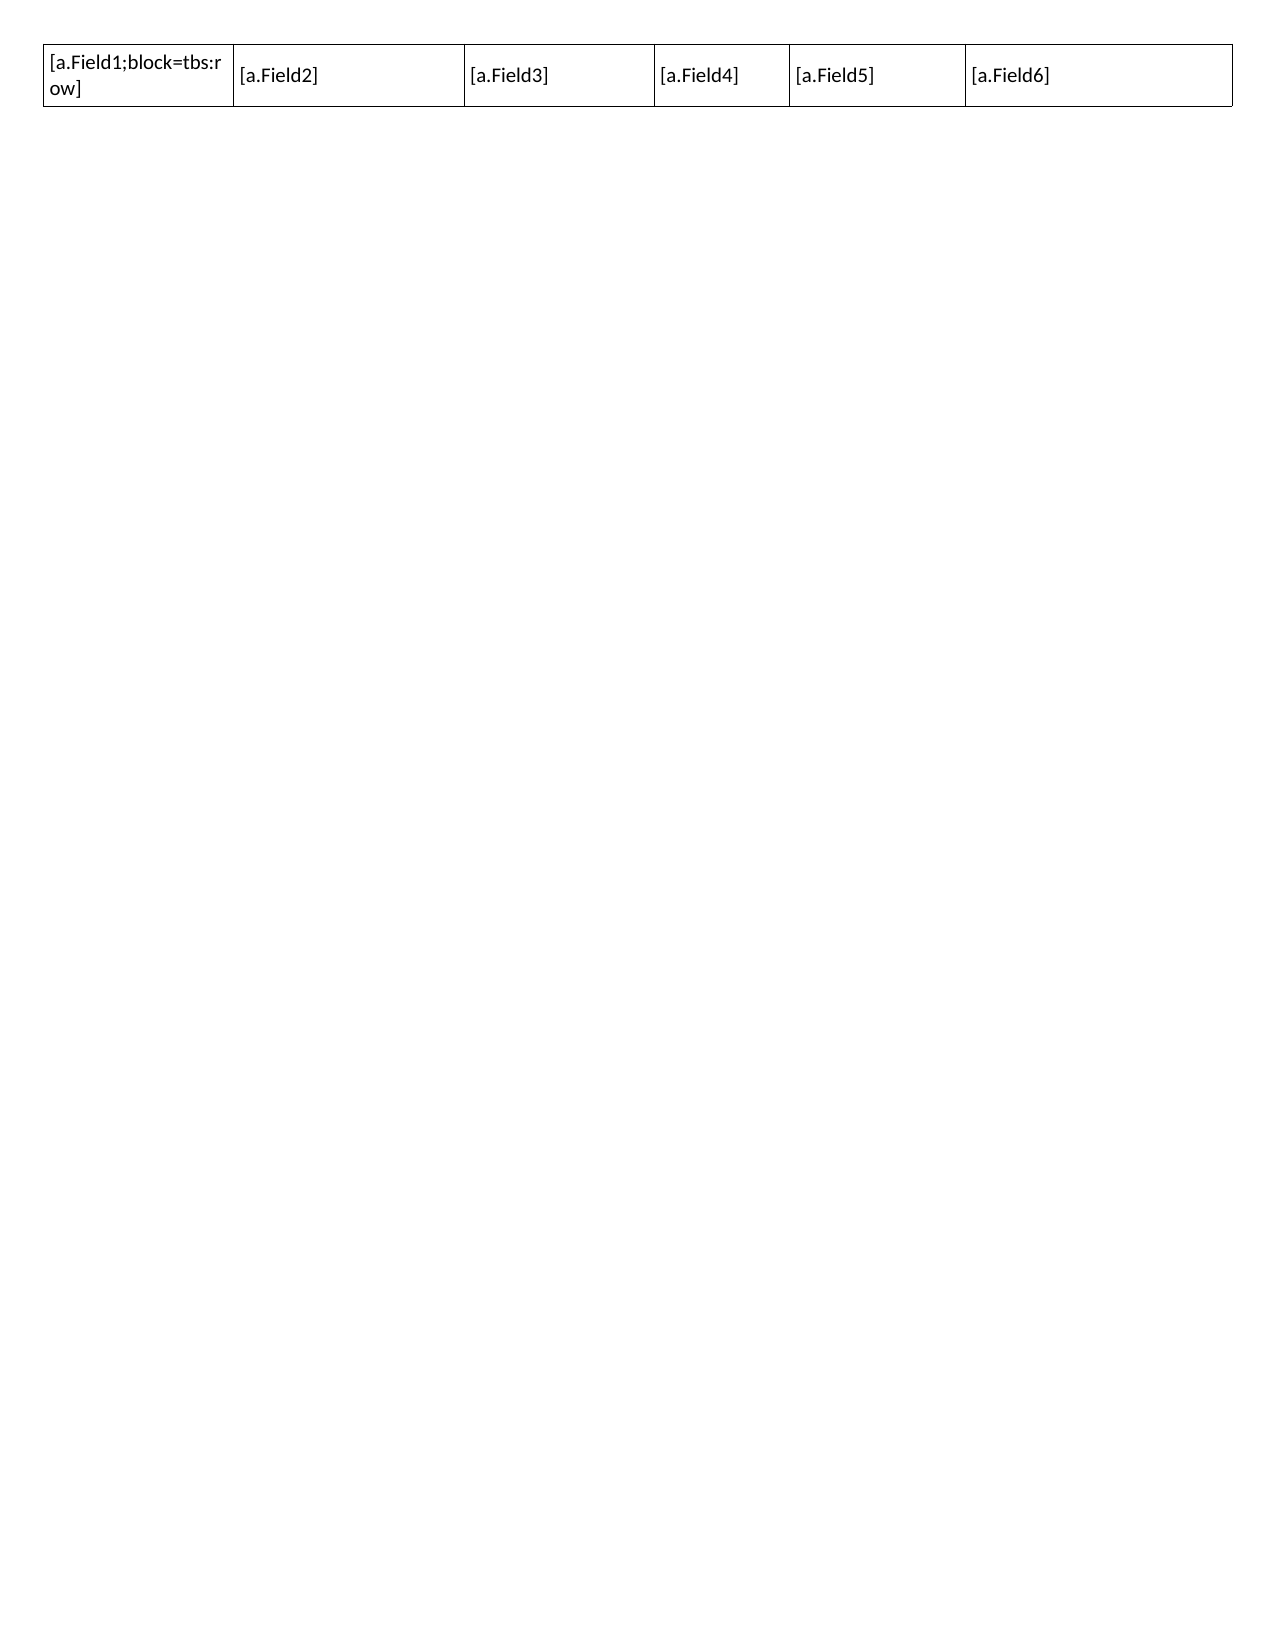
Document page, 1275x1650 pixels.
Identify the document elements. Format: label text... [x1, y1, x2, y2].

table_header [a.Field5] [790, 45, 965, 106]
table_header [a.Field4] [655, 45, 789, 106]
table_header [a.Field3] [465, 45, 654, 106]
table_header [a.Field1;block=tbs:row] [44, 45, 233, 106]
table_header [a.Field6] [966, 45, 1232, 106]
table_header [a.Field2] [234, 45, 464, 106]
